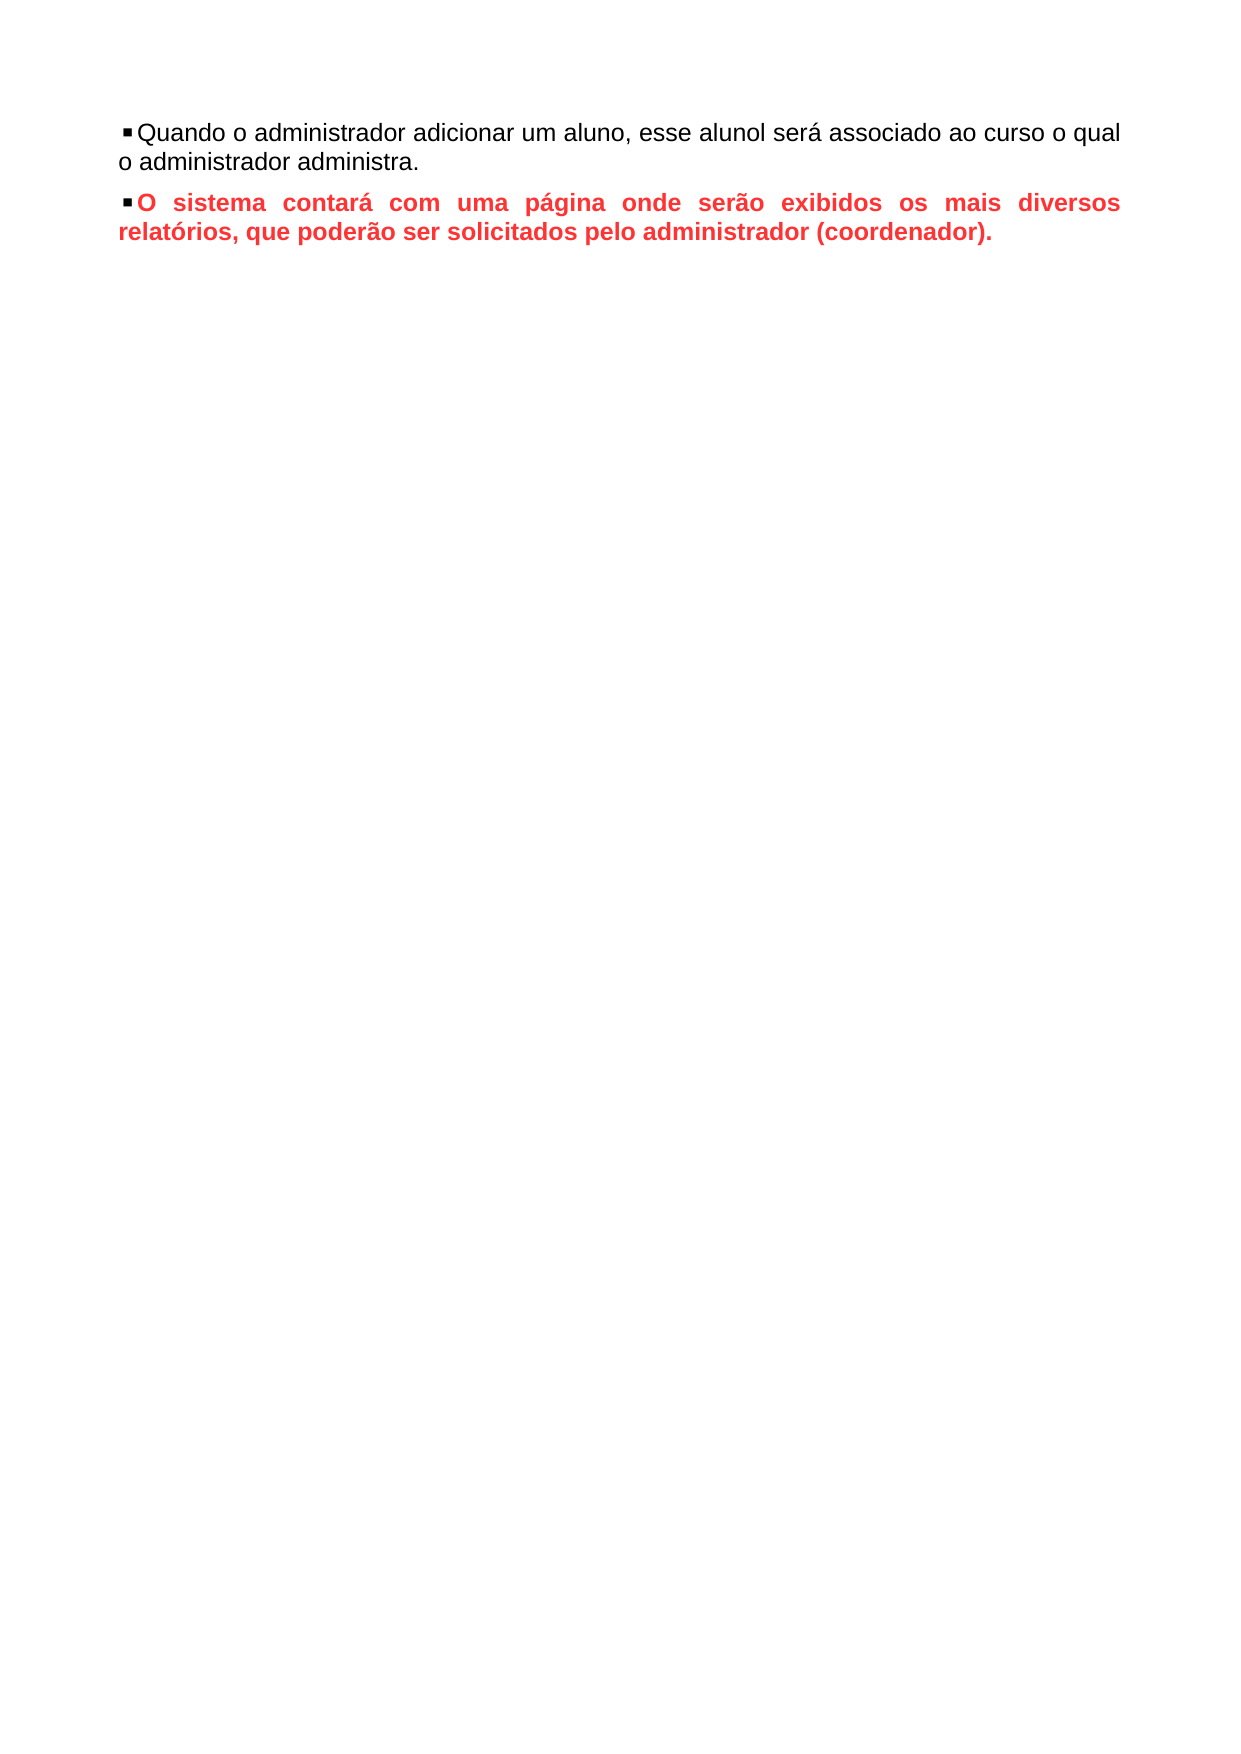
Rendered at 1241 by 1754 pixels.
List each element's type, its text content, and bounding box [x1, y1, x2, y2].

list O sistema contará com uma página onde serão exibidos os mais diversos relatórios, que poderão ser solicitados pelo administrador (coordenador). [118, 188, 1122, 246]
list Quando o administrador adicionar um aluno, esse alunol será associado ao curso o qual o administrador administra. [118, 118, 1122, 176]
